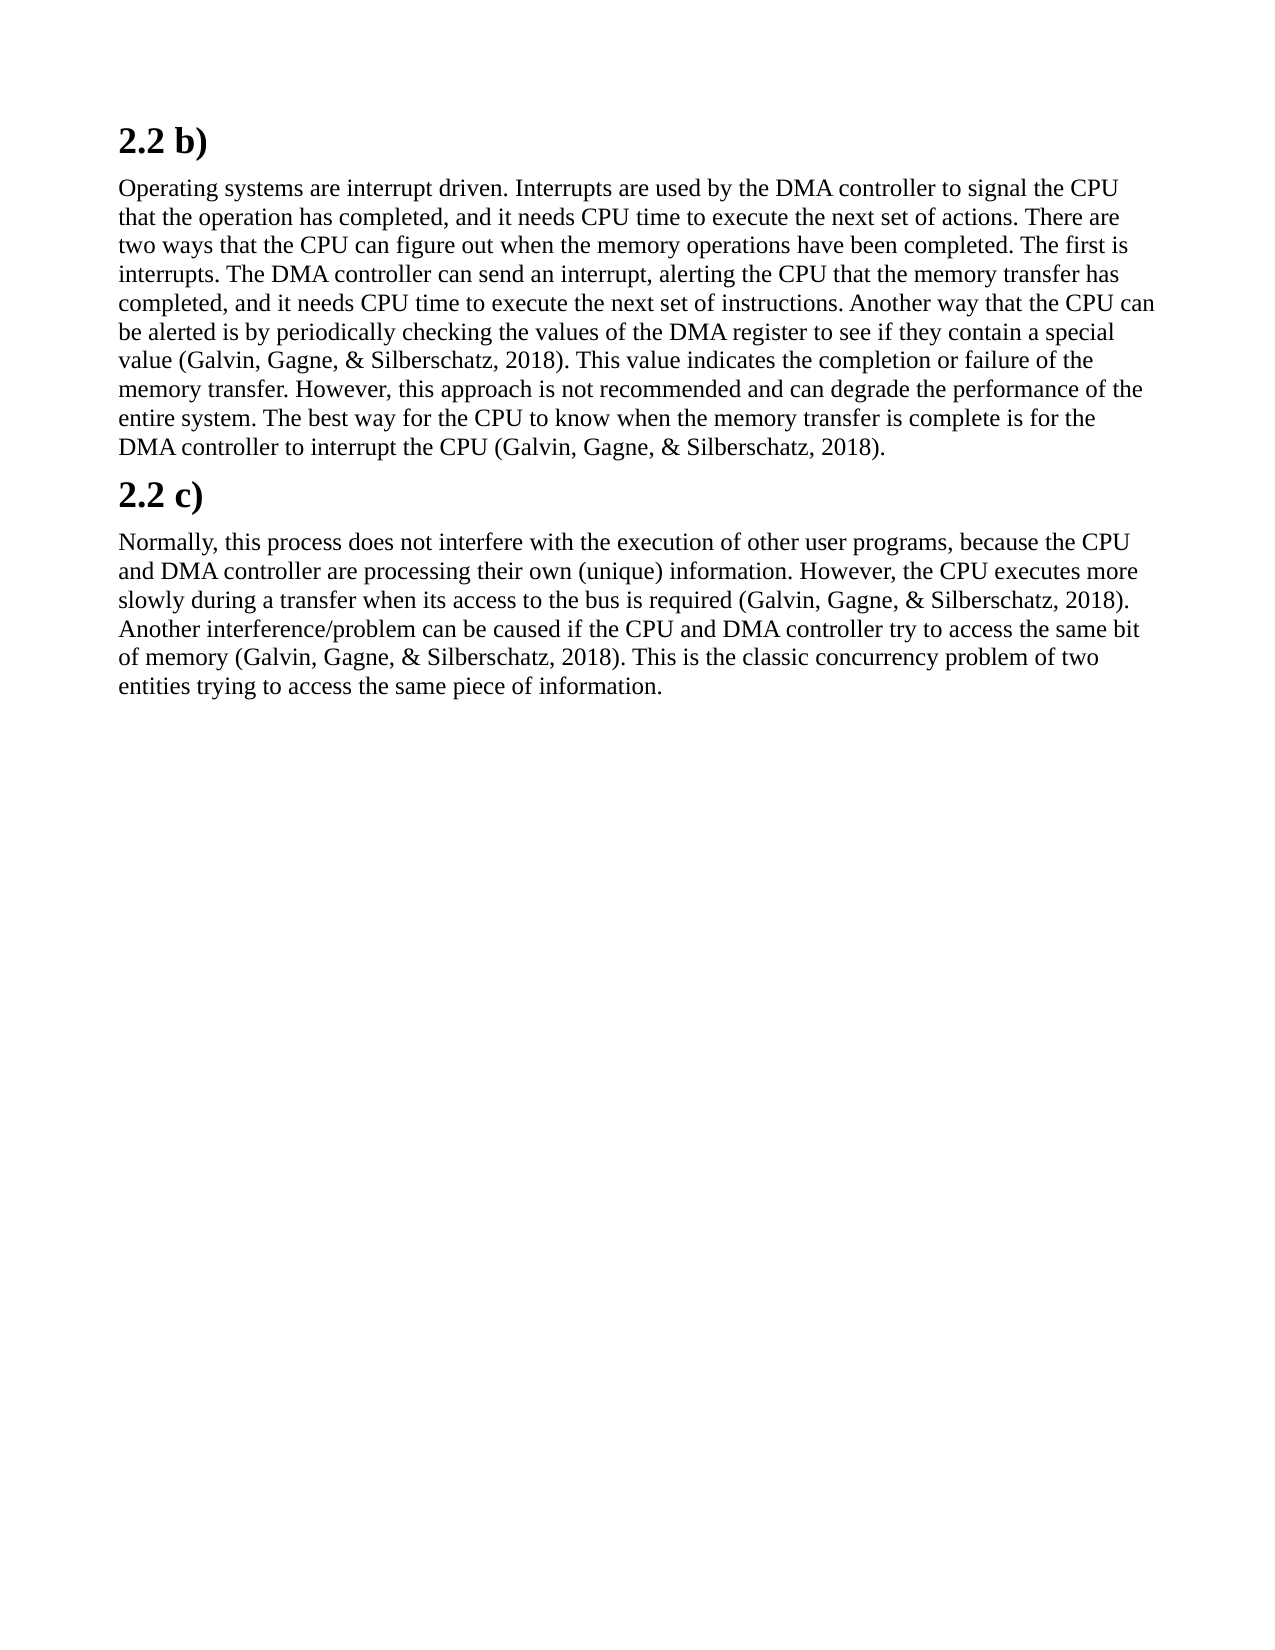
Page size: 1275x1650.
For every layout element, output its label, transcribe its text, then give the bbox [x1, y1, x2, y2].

text 2.2 c) [118, 472, 1157, 516]
text Normally, this process does not interfere with the execution of other user programs, because the CPU and DMA controller are processing their own (unique) information. However, the CPU executes more slowly during a transfer when its access to the bus is required (Galvin, Gagne, & Silberschatz, 2018). Another interference/problem can be caused if the CPU and DMA controller try to access the same bit of memory (Galvin, Gagne, & Silberschatz, 2018). This is the classic concurrency problem of two entities trying to access the same piece of information. [118, 527, 1157, 700]
text 2.2 b) [118, 118, 1157, 161]
text Operating systems are interrupt driven. Interrupts are used by the DMA controller to signal the CPU that the operation has completed, and it needs CPU time to execute the next set of actions. There are two ways that the CPU can figure out when the memory operations have been completed. The first is interrupts. The DMA controller can send an interrupt, alerting the CPU that the memory transfer has completed, and it needs CPU time to execute the next set of instructions. Another way that the CPU can be alerted is by periodically checking the values of the DMA register to see if they contain a special value (Galvin, Gagne, & Silberschatz, 2018). This value indicates the completion or failure of the memory transfer. However, this approach is not recommended and can degrade the performance of the entire system. The best way for the CPU to know when the memory transfer is complete is for the DMA controller to interrupt the CPU (Galvin, Gagne, & Silberschatz, 2018). [118, 173, 1157, 461]
